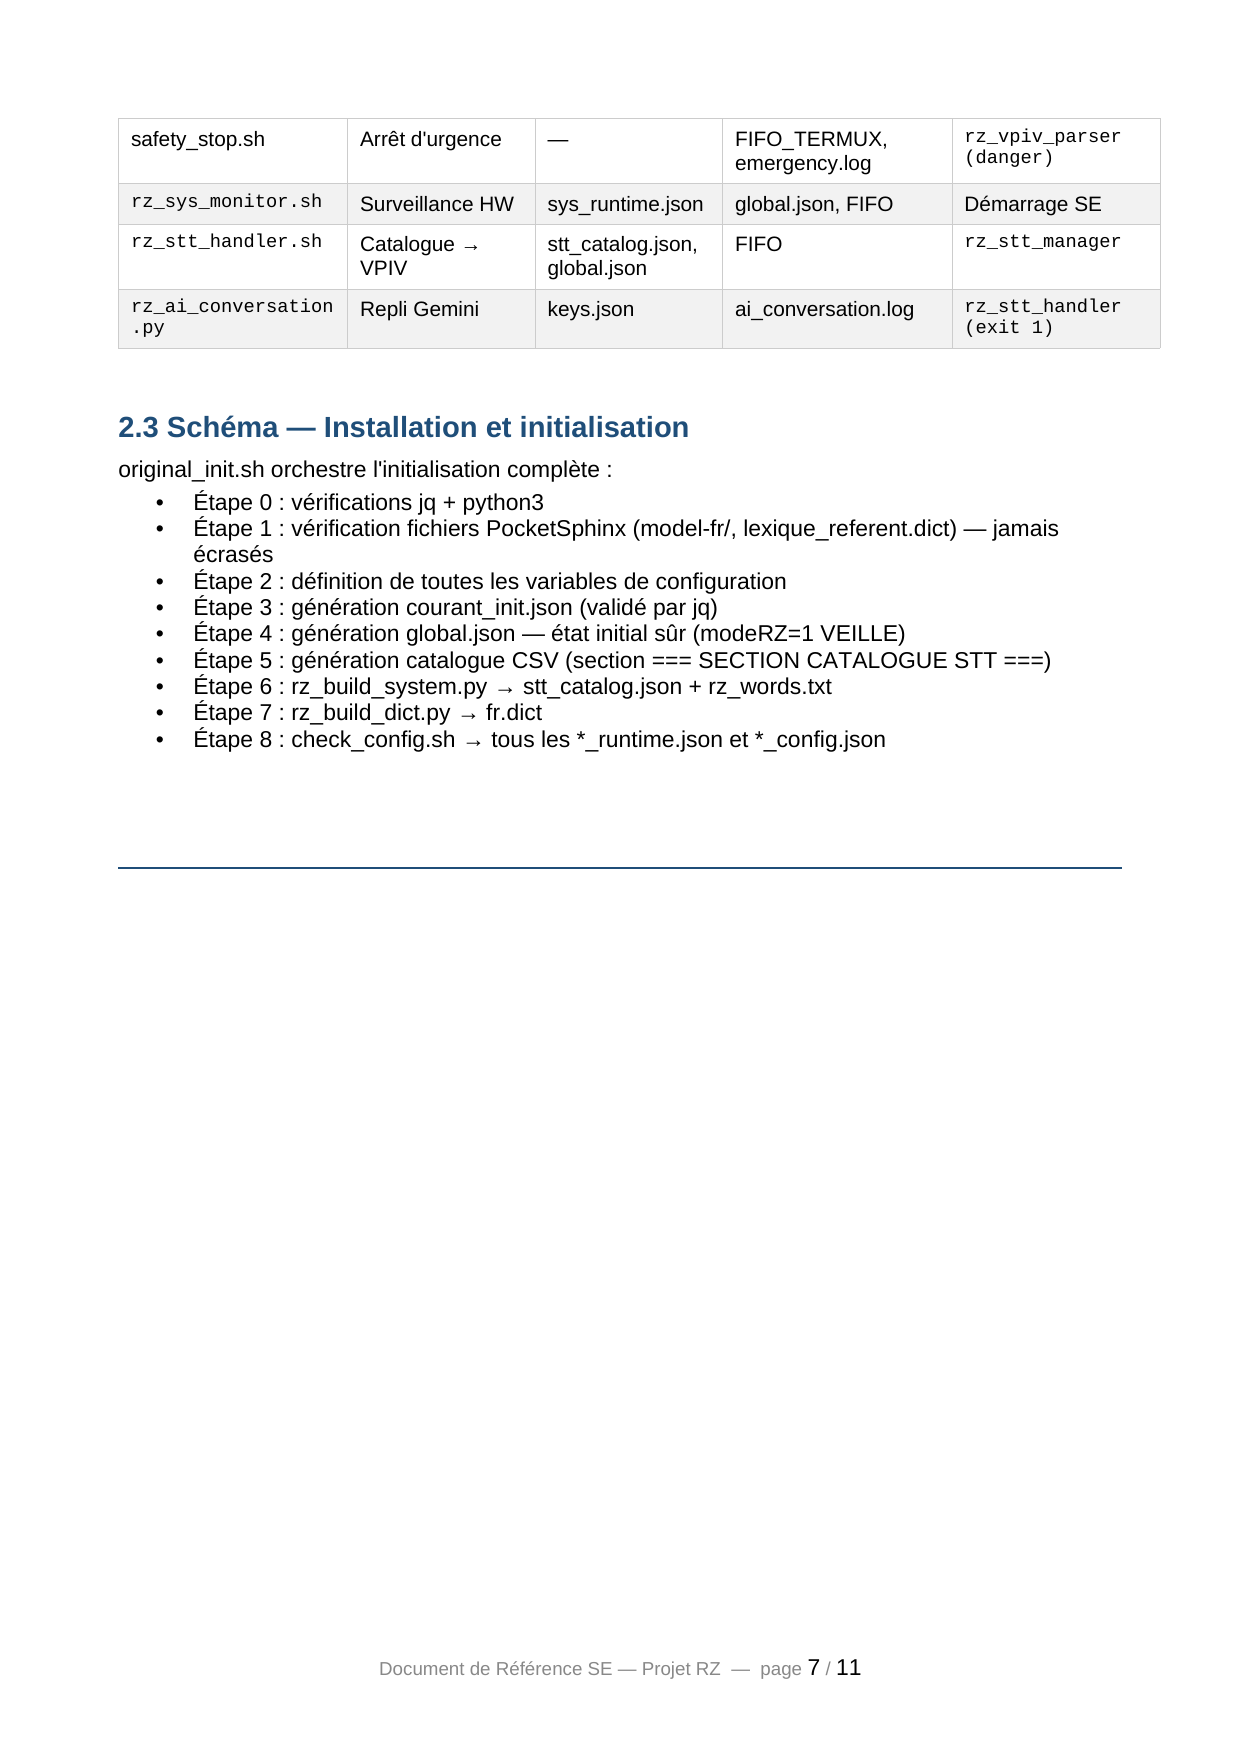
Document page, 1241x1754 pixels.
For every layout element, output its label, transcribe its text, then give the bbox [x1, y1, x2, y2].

table_cell FIFO [723, 225, 952, 288]
list Étape 5 : génération catalogue CSV (section === SECTION CATALOGUE STT ===) [156, 647, 1122, 673]
list Étape 2 : définition de toutes les variables de configuration [156, 568, 1122, 594]
table_cell rz_stt_manager [953, 225, 1160, 288]
subtitle 2.3 Schéma — Installation et initialisation [118, 410, 1122, 443]
table_cell sys_runtime.json [536, 184, 722, 224]
table_cell global.json, FIFO [723, 184, 952, 224]
list Étape 4 : génération global.json — état initial sûr (modeRZ=1 VEILLE) [156, 620, 1122, 647]
table_cell Repli Gemini [348, 290, 535, 348]
table_cell — [536, 119, 722, 183]
table_cell Catalogue → VPIV [348, 225, 535, 288]
list Étape 0 : vérifications jq + python3 [156, 488, 1122, 515]
table_cell keys.json [536, 290, 722, 348]
table_cell FIFO_TERMUX, emergency.log [723, 119, 952, 183]
list Étape 8 : check_config.sh → tous les *_runtime.json et *_config.json [156, 726, 1122, 752]
text original_init.sh orchestre l'initialisation complète : [118, 456, 1122, 482]
list Étape 3 : génération courant_init.json (validé par jq) [156, 594, 1122, 620]
table_cell ai_conversation.log [723, 290, 952, 348]
table_cell rz_stt_handler (exit 1) [953, 290, 1160, 348]
table_cell safety_stop.sh [119, 119, 347, 183]
table_cell rz_ai_conversation.py [119, 290, 347, 348]
list Étape 1 : vérification fichiers PocketSphinx (model-fr/, lexique_referent.dict) — jamais écrasés [156, 515, 1122, 568]
table_cell Arrêt d'urgence [348, 119, 535, 183]
list Étape 6 : rz_build_system.py → stt_catalog.json + rz_words.txt [156, 673, 1122, 699]
list Étape 7 : rz_build_dict.py → fr.dict [156, 699, 1122, 726]
table_cell Démarrage SE [953, 184, 1160, 224]
table_cell Surveillance HW [348, 184, 535, 224]
table_cell stt_catalog.json, global.json [536, 225, 722, 288]
table_cell rz_stt_handler.sh [119, 225, 347, 288]
table_cell rz_sys_monitor.sh [119, 184, 347, 224]
table_cell rz_vpiv_parser (danger) [953, 119, 1160, 183]
